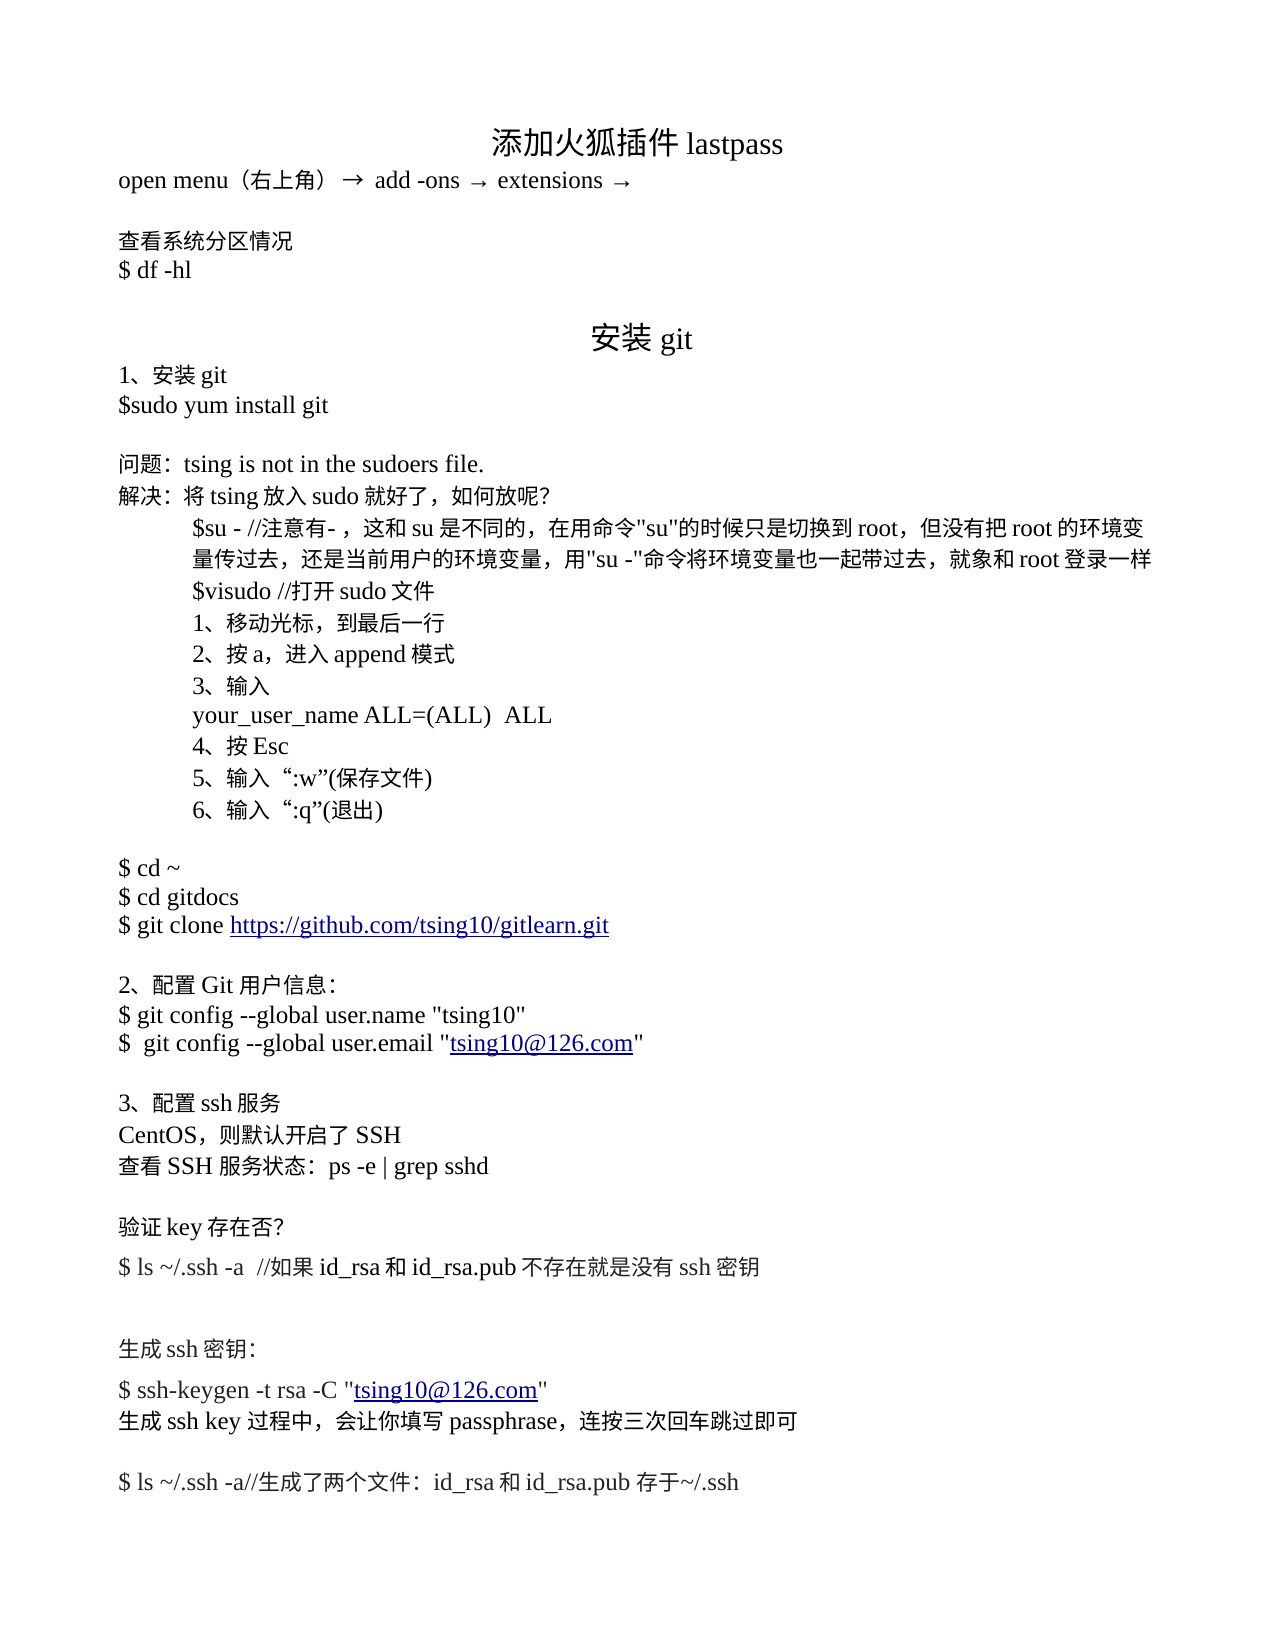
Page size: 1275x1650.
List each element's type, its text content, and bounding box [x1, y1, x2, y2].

text 生成ssh密钥： [118, 1323, 1157, 1363]
text 添加火狐插件 lastpass [118, 118, 1157, 163]
text $ ls ~/.ssh -a//生成了两个文件：id_rsa和id_rsa.pub 存于~/.ssh [118, 1456, 1157, 1497]
text $ git clone https://github.com/tsing10/gitlearn.git [118, 911, 1157, 939]
text $ ls ~/.ssh -a //如果 id_rsa和id_rsa.pub不存在就是没有ssh密钥 [118, 1241, 1157, 1282]
text $visudo //打开sudo文件 [118, 574, 1157, 606]
text $ git config --global user.name "tsing10" [118, 1000, 1157, 1028]
text $ cd gitdocs [118, 882, 1157, 911]
text 1、安装git [118, 358, 1157, 390]
text 问题：tsing is not in the sudoers file. [118, 447, 1157, 479]
text $ git config --global user.email "tsing10@126.com" [118, 1028, 1157, 1057]
text CentOS，则默认开启了 SSH [118, 1118, 1157, 1149]
text open menu（右上角） → add -ons → extensions → [118, 163, 1157, 195]
text 安装 git [118, 313, 1157, 358]
text 查看系统分区情况 [118, 224, 1157, 255]
text 验证key存在否？ [118, 1210, 1157, 1241]
text 解决：将tsing放入sudo就好了，如何放呢？ [118, 479, 1157, 511]
text 1、移动光标，到最后一行 2、按a，进入append模式 3、输入 your_user_name ALL=(ALL) ALL 4、按Esc 5、输入“:w”(保存文件) 6、输入“:q”(退出) [118, 606, 1157, 824]
text $ cd ~ [118, 853, 1157, 882]
text 查看 SSH 服务状态：ps -e | grep sshd [118, 1149, 1157, 1181]
text $ ssh-keygen -t rsa -C "tsing10@126.com" [118, 1363, 1157, 1404]
text 3、配置ssh服务 [118, 1086, 1157, 1118]
text 2、配置 Git 用户信息： [118, 968, 1157, 1000]
text 生成 ssh key 过程中，会让你填写 passphrase，连按三次回车跳过即可 [118, 1404, 1157, 1436]
text $sudo yum install git [118, 390, 1157, 418]
text $ df -hl [118, 255, 1157, 284]
text $su - //注意有- ，这和su是不同的，在用命令"su"的时候只是切换到root，但没有把root的环境变 量传过去，还是当前用户的环境变量，用"su -"命令将环境变量也一起带过去，就象和root登录一样 [118, 511, 1157, 574]
